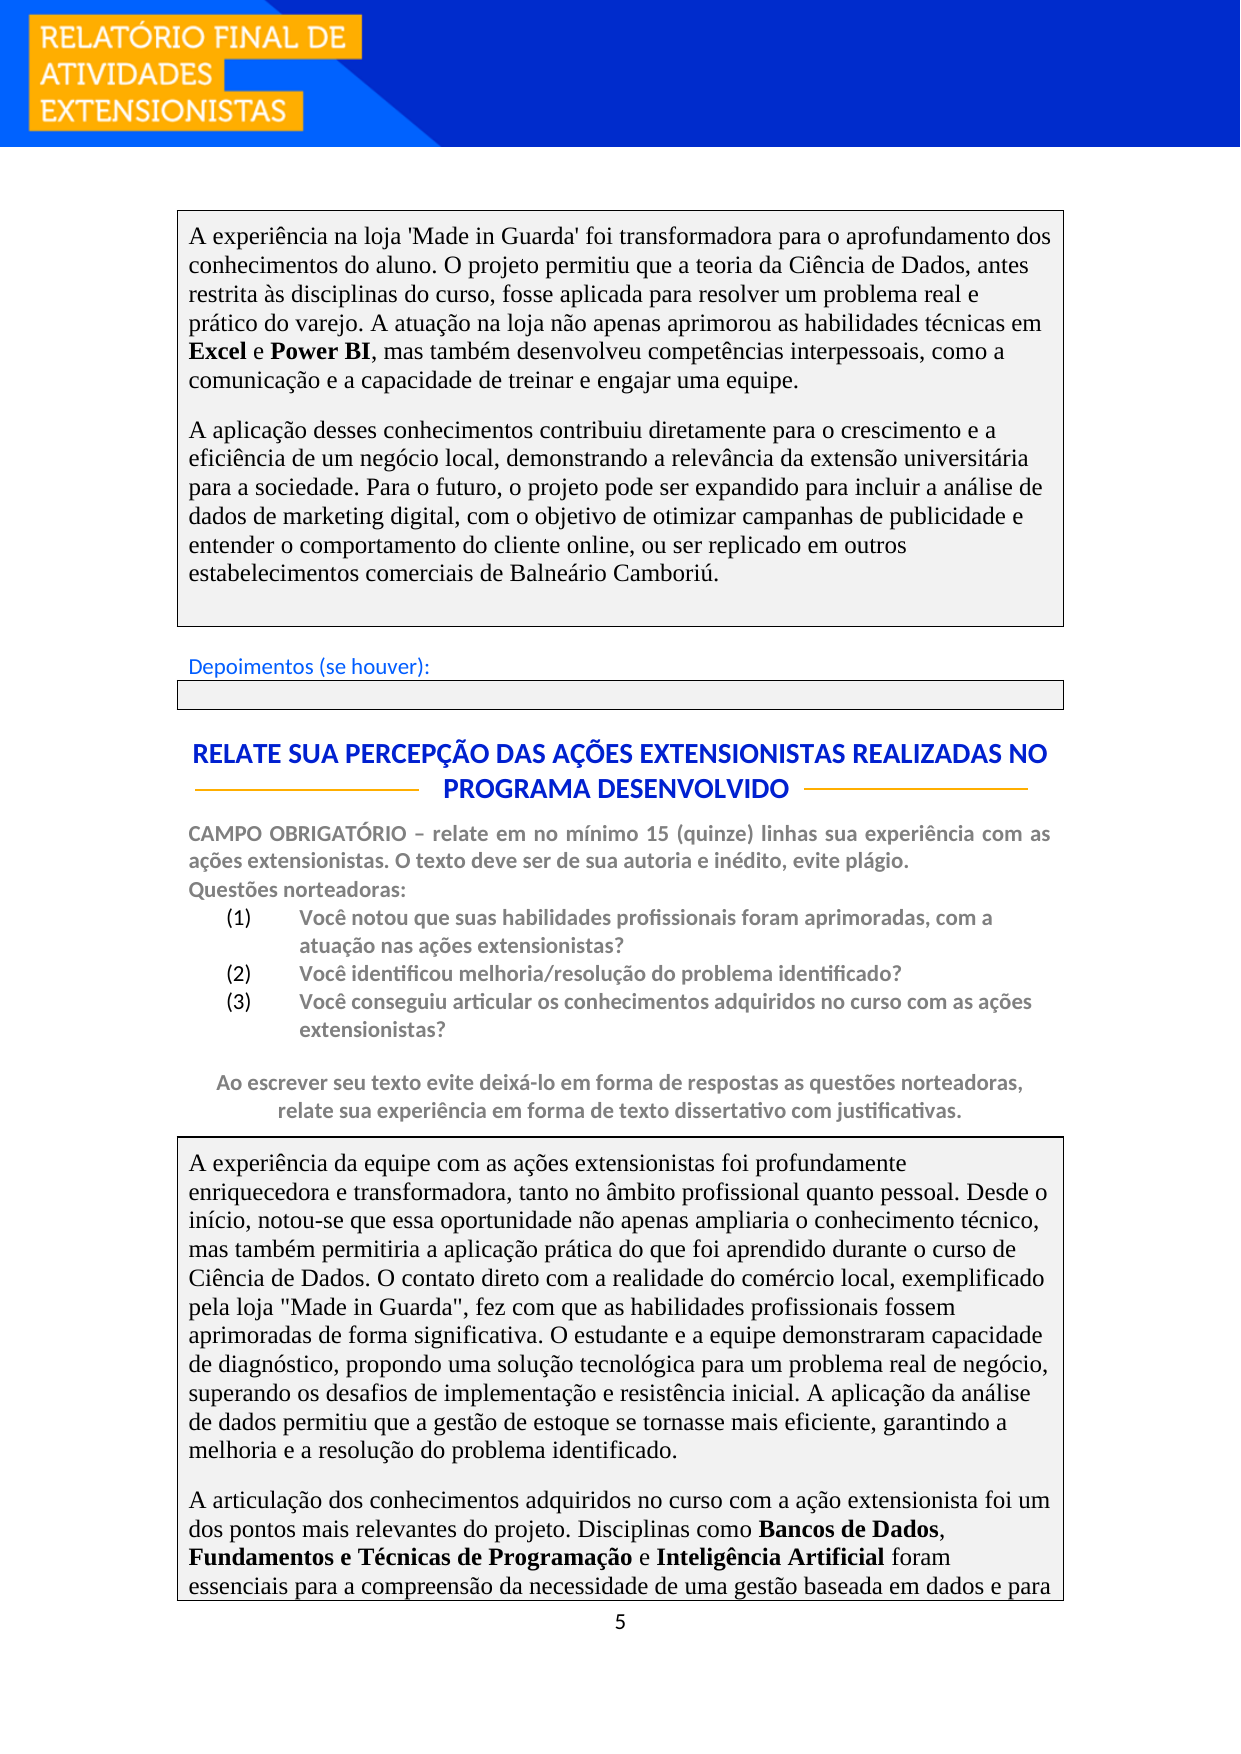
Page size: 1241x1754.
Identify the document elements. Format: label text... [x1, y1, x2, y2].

table_cell Depoimentos (se houver): [177, 627, 1063, 680]
table_cell [178, 681, 1063, 709]
table_cell RELATE SUA PERCEPÇÃO DAS AÇÕES EXTENSIONISTAS REALIZADAS NO PROGRAMA DESENVOLVIDO: CAMPO OBRIGATÓRIO – relate em no mínimo 15 (quinze) linhas sua experiência com as ações extensionistas. O texto deve ser de sua autoria e inédito, evite plágio. Questões norteadoras: Você notou que suas habilidades profissionais foram aprimoradas, com a atuação nas ações extensionistas? Você identificou melhoria/resolução do problema identificado? Você conseguiu articular os conhecimentos adquiridos no curso com as ações extensionistas? Ao escrever seu texto evite deixá-lo em forma de respostas as questões norteadoras, relate sua experiência em forma de texto dissertativo com justificativas. [177, 710, 1063, 1136]
table_cell A experiência na loja 'Made in Guarda' foi transformadora para o aprofundamento dos conhecimentos do aluno. O projeto permitiu que a teoria da Ciência de Dados, antes restrita às disciplinas do curso, fosse aplicada para resolver um problema real e prático do varejo. A atuação na loja não apenas aprimorou as habilidades técnicas em Excel e Power BI, mas também desenvolveu competências interpessoais, como a comunicação e a capacidade de treinar e engajar uma equipe. A aplicação desses conhecimentos contribuiu diretamente para o crescimento e a eficiência de um negócio local, demonstrando a relevância da extensão universitária para a sociedade. Para o futuro, o projeto pode ser expandido para incluir a análise de dados de marketing digital, com o objetivo de otimizar campanhas de publicidade e entender o comportamento do cliente online, ou ser replicado em outros estabelecimentos comerciais de Balneário Camboriú. [178, 211, 1063, 626]
table_cell A experiência da equipe com as ações extensionistas foi profundamente enriquecedora e transformadora, tanto no âmbito profissional quanto pessoal. Desde o início, notou-se que essa oportunidade não apenas ampliaria o conhecimento técnico, mas também permitiria a aplicação prática do que foi aprendido durante o curso de Ciência de Dados. O contato direto com a realidade do comércio local, exemplificado pela loja "Made in Guarda", fez com que as habilidades profissionais fossem aprimoradas de forma significativa. O estudante e a equipe demonstraram capacidade de diagnóstico, propondo uma solução tecnológica para um problema real de negócio, superando os desafios de implementação e resistência inicial. A aplicação da análise de dados permitiu que a gestão de estoque se tornasse mais eficiente, garantindo a melhoria e a resolução do problema identificado. A articulação dos conhecimentos adquiridos no curso com a ação extensionista foi um dos pontos mais relevantes do projeto. Disciplinas como Bancos de Dados, Fundamentos e Técnicas de Programação e Inteligência Artificial foram essenciais para a compreensão da necessidade de uma gestão baseada em dados e para [178, 1138, 1063, 1600]
